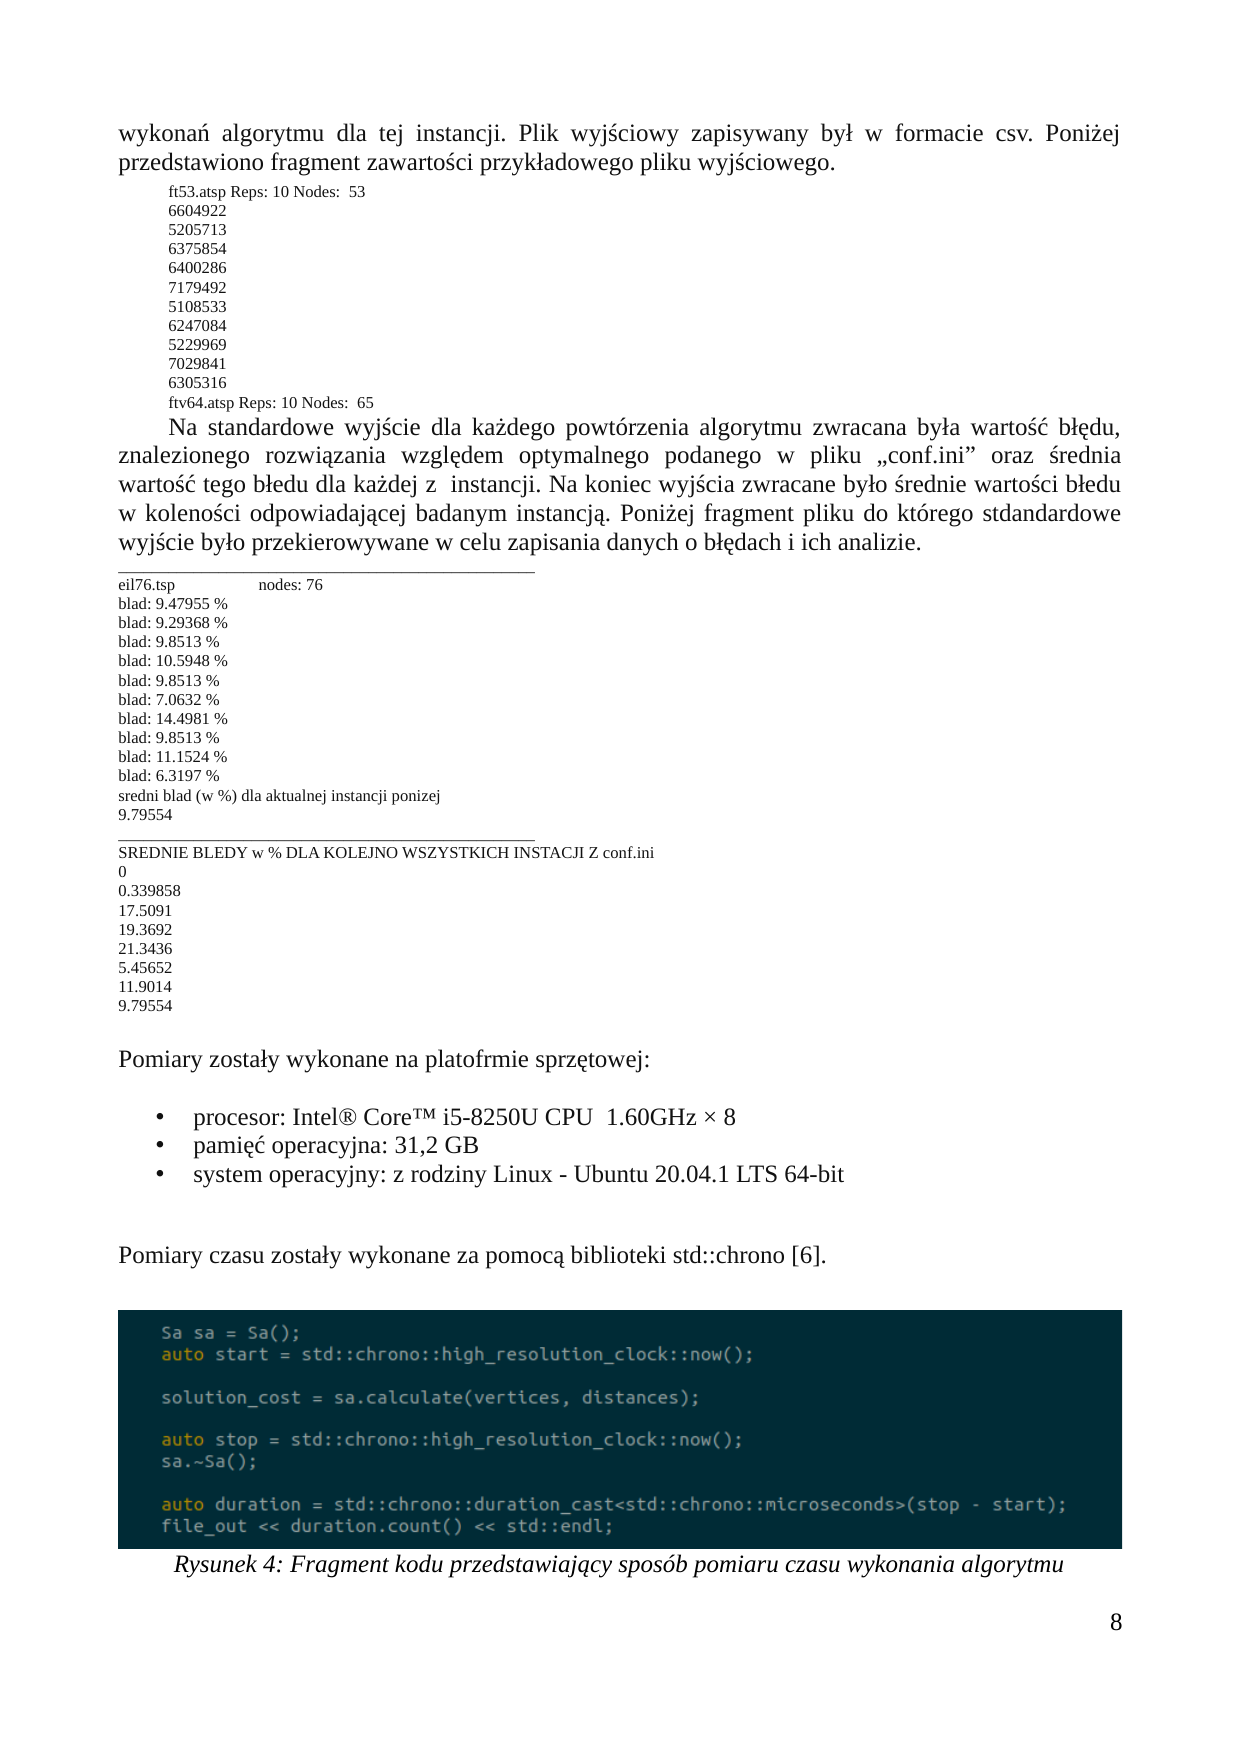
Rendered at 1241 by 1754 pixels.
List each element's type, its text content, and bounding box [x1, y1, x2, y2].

picture [281, 1501, 300, 1510]
picture [648, 1394, 656, 1403]
picture [162, 1436, 181, 1445]
picture [670, 1394, 677, 1403]
picture [293, 1436, 300, 1445]
picture [304, 1433, 310, 1445]
picture [368, 1347, 375, 1360]
picture [681, 1436, 688, 1445]
picture [519, 1351, 526, 1360]
picture [563, 1433, 570, 1445]
picture [572, 1501, 580, 1510]
picture [421, 1501, 430, 1510]
picture [540, 1436, 548, 1445]
picture [238, 1436, 258, 1449]
picture [897, 1503, 905, 1509]
picture [638, 1394, 645, 1403]
text blad: 10.5948 % [118, 651, 1122, 670]
picture [194, 1501, 204, 1510]
picture [465, 1390, 471, 1406]
text Na standardowe wyjście dla każdego powtórzenia algorytmu zwracana była wartość błędu, znalezionego rozwiązania względem optymalnego podanego w pliku „conf.ini” oraz średnia wartość tego błedu dla każdej z instancji. Na koniec wyjścia zwracane było średnie wartości błedu w koleności odpowiadającej badanym instancją. Poniżej fragment pliku do którego stdandardowe wyjście było przekierowywane w celu zapisania danych o błędach i ich analizie. [118, 412, 1122, 555]
picture [726, 1432, 730, 1448]
picture [324, 1346, 332, 1360]
picture [627, 1501, 634, 1510]
picture [367, 1394, 375, 1403]
picture [239, 1520, 246, 1532]
picture [346, 1436, 354, 1445]
picture [185, 1391, 192, 1403]
picture [184, 1433, 192, 1445]
picture [314, 1504, 322, 1509]
picture [691, 1436, 711, 1445]
text blad: 9.29368 % [118, 613, 1122, 632]
picture [605, 1436, 613, 1445]
picture [692, 1351, 699, 1360]
picture [540, 1394, 549, 1403]
picture [238, 1351, 246, 1360]
picture [454, 1436, 462, 1449]
text 6604922 [118, 201, 1122, 220]
picture [703, 1501, 710, 1510]
picture [195, 1330, 203, 1338]
text blad: 11.1524 % [118, 747, 1122, 766]
text 5108533 [118, 297, 1122, 316]
picture [259, 1394, 267, 1403]
picture [1005, 1498, 1012, 1510]
picture [583, 1518, 591, 1532]
picture [584, 1436, 591, 1445]
picture [713, 1501, 743, 1510]
picture [217, 1391, 224, 1403]
picture [1049, 1497, 1054, 1513]
picture [185, 1519, 192, 1532]
text blad: 9.8513 % [118, 670, 1122, 689]
picture [616, 1433, 624, 1445]
picture [520, 1520, 526, 1532]
text 6375854 [118, 239, 1122, 258]
picture [282, 1394, 289, 1403]
picture [626, 1436, 645, 1445]
picture [270, 1394, 279, 1403]
picture [606, 1394, 613, 1403]
picture [444, 1519, 450, 1535]
picture [540, 1501, 559, 1510]
text Pomiary czasu zostały wykonane za pomocą biblioteki std::chrono [6]. [118, 1241, 1122, 1269]
picture [357, 1497, 365, 1510]
picture [240, 1454, 245, 1466]
picture [595, 1501, 602, 1510]
picture [595, 1351, 602, 1360]
picture [518, 1436, 527, 1445]
picture [379, 1351, 386, 1360]
picture [368, 1436, 375, 1445]
picture [615, 1351, 624, 1360]
picture [357, 1523, 375, 1532]
picture [260, 1524, 267, 1530]
picture [562, 1523, 570, 1532]
picture [357, 1432, 365, 1445]
text 7179492 [118, 277, 1122, 297]
picture [163, 1394, 170, 1403]
text Rysunek 4: Fragment kodu przedstawiający sposób pomiaru czasu wykonania algorytmu [118, 1549, 1122, 1578]
picture [800, 1501, 807, 1510]
picture [432, 1394, 440, 1403]
picture [217, 1458, 224, 1467]
picture [736, 1347, 741, 1363]
picture [627, 1394, 634, 1403]
picture [217, 1351, 224, 1360]
picture [886, 1501, 893, 1510]
picture [682, 1390, 687, 1406]
text __________________________________________________ [118, 555, 1122, 574]
picture [346, 1394, 354, 1403]
picture [249, 1501, 257, 1510]
picture [454, 1394, 462, 1403]
picture [519, 1391, 526, 1403]
text 7029841 [118, 354, 1122, 373]
picture [228, 1348, 235, 1360]
picture [400, 1523, 418, 1532]
picture [207, 1392, 213, 1403]
picture [595, 1391, 602, 1403]
picture [217, 1436, 224, 1445]
picture [303, 1523, 311, 1532]
picture [486, 1501, 494, 1510]
picture [249, 1333, 257, 1338]
picture [433, 1501, 440, 1510]
picture [389, 1351, 408, 1360]
text SREDNIE BLEDY w % DLA KOLEJNO WSZYSTKICH INSTACJI Z conf.ini [118, 843, 1122, 862]
picture [443, 1347, 451, 1360]
picture [476, 1347, 483, 1360]
picture [228, 1454, 234, 1470]
picture [573, 1348, 580, 1360]
picture [476, 1524, 483, 1530]
text sredni blad (w %) dla aktualnej instancji ponizej [118, 785, 1122, 804]
text blad: 9.8513 % [118, 728, 1122, 747]
picture [378, 1436, 397, 1445]
picture [260, 1330, 267, 1338]
picture [433, 1432, 440, 1445]
picture [508, 1436, 516, 1445]
picture [551, 1351, 559, 1360]
list system operacyjny: z rodziny Linux - Ubuntu 20.04.1 LTS 64-bit [156, 1159, 1122, 1188]
picture [411, 1394, 418, 1403]
picture [389, 1501, 397, 1510]
picture [378, 1394, 386, 1403]
picture [174, 1519, 181, 1532]
picture [994, 1501, 1001, 1510]
picture [1037, 1498, 1044, 1510]
picture [552, 1394, 559, 1403]
text 6400286 [118, 258, 1122, 277]
text 5205713 [118, 220, 1122, 239]
picture [476, 1394, 483, 1403]
picture [529, 1518, 537, 1532]
list pamięć operacyjna: 31,2 GB [156, 1130, 1122, 1159]
picture [939, 1501, 948, 1510]
text eil76.tsp nodes: 76 [118, 574, 1122, 594]
text ftv64.atsp Reps: 10 Nodes: 65 [118, 392, 1122, 412]
picture [325, 1523, 332, 1532]
picture [649, 1432, 656, 1445]
text 6305316 [118, 373, 1122, 392]
picture [443, 1501, 452, 1510]
picture [487, 1436, 494, 1445]
text 9.79554 [118, 804, 1122, 824]
picture [509, 1523, 516, 1532]
picture [411, 1351, 420, 1360]
picture [227, 1394, 246, 1403]
picture [162, 1348, 192, 1360]
picture [444, 1391, 451, 1403]
picture [271, 1325, 277, 1336]
text 6247084 [118, 316, 1122, 335]
picture [659, 1347, 667, 1360]
picture [260, 1499, 267, 1510]
text 19.3692 [118, 919, 1122, 939]
picture [174, 1330, 181, 1338]
picture [853, 1501, 872, 1510]
picture [1027, 1501, 1034, 1510]
picture [573, 1523, 580, 1532]
picture [465, 1351, 472, 1363]
picture [293, 1391, 300, 1403]
picture [303, 1351, 310, 1360]
picture [163, 1332, 170, 1338]
text 5.45652 [118, 958, 1122, 977]
picture [173, 1458, 181, 1467]
picture [314, 1523, 321, 1532]
picture [194, 1436, 204, 1445]
picture [530, 1498, 537, 1510]
picture [606, 1498, 613, 1510]
text 0.339858 [118, 881, 1122, 900]
picture [637, 1351, 656, 1360]
picture [929, 1498, 937, 1510]
picture [508, 1351, 516, 1360]
picture [951, 1501, 959, 1514]
picture [583, 1390, 591, 1403]
picture [572, 1436, 581, 1445]
picture [563, 1348, 570, 1360]
picture [336, 1501, 343, 1510]
picture [908, 1500, 914, 1513]
picture [216, 1523, 235, 1532]
picture [714, 1432, 719, 1448]
text blad: 6.3197 % [118, 766, 1122, 785]
picture [400, 1497, 408, 1510]
picture [627, 1348, 634, 1360]
picture [239, 1501, 246, 1510]
picture [313, 1432, 321, 1445]
text wykonań algorytmu dla tej instancji. Plik wyjściowy zapisywany był w formacie csv. Poniżej przedstawiono fragment zawartości przykładowego pliku wyjściowego. [118, 118, 1122, 176]
picture [433, 1520, 440, 1532]
picture [529, 1351, 538, 1360]
picture [389, 1523, 397, 1532]
picture [497, 1436, 505, 1445]
text 5229969 [118, 335, 1122, 354]
picture [347, 1498, 354, 1510]
text ft53.atsp Reps: 10 Nodes: 53 [118, 182, 1122, 201]
picture [162, 1498, 192, 1510]
picture [347, 1519, 354, 1532]
picture [583, 1351, 592, 1360]
picture [465, 1432, 472, 1445]
picture [832, 1501, 850, 1510]
picture [216, 1497, 224, 1510]
picture [250, 1351, 256, 1360]
picture [529, 1394, 537, 1403]
picture [680, 1501, 688, 1510]
picture [228, 1433, 235, 1445]
picture [475, 1497, 483, 1510]
picture [163, 1519, 171, 1532]
picture [530, 1433, 537, 1445]
text blad: 7.0632 % [118, 689, 1122, 709]
picture [810, 1501, 819, 1510]
picture [508, 1501, 516, 1510]
text Pomiary zostały wykonane na platofrmie sprzętowej: [118, 1044, 1122, 1073]
text 0 [118, 862, 1122, 881]
picture [195, 1395, 203, 1403]
list procesor: Intel® Core™ i5-8250U CPU 1.60GHz × 8 [156, 1102, 1122, 1130]
picture [616, 1502, 624, 1509]
picture [412, 1501, 418, 1510]
picture [400, 1436, 409, 1445]
text 17.5091 [118, 900, 1122, 919]
picture [422, 1523, 429, 1532]
picture [498, 1394, 504, 1403]
picture [519, 1498, 526, 1510]
picture [692, 1497, 699, 1510]
picture [509, 1391, 516, 1403]
picture [195, 1523, 203, 1532]
picture [498, 1501, 505, 1510]
picture [788, 1501, 796, 1510]
picture [1015, 1501, 1023, 1510]
picture [444, 1433, 451, 1445]
picture [498, 1351, 505, 1360]
picture [336, 1520, 343, 1532]
picture [648, 1497, 656, 1510]
picture [486, 1394, 495, 1403]
picture [583, 1501, 591, 1510]
text __________________________________________________ [118, 824, 1122, 843]
picture [702, 1347, 730, 1363]
text 21.3436 [118, 939, 1122, 958]
picture [336, 1394, 343, 1403]
picture [206, 1330, 213, 1338]
picture [455, 1348, 462, 1360]
picture [314, 1348, 321, 1360]
text blad: 14.4981 % [118, 709, 1122, 728]
text 11.9014 [118, 977, 1122, 996]
picture [271, 1498, 278, 1510]
picture [356, 1351, 364, 1360]
picture [283, 1325, 288, 1342]
picture [227, 1501, 235, 1510]
picture [552, 1433, 559, 1445]
picture [595, 1519, 602, 1532]
picture [260, 1348, 267, 1360]
picture [456, 1518, 460, 1535]
text 9.79554 [118, 996, 1122, 1015]
picture [767, 1501, 776, 1510]
picture [541, 1348, 548, 1360]
picture [875, 1497, 883, 1510]
picture [390, 1391, 397, 1403]
text blad: 9.47955 % [118, 594, 1122, 613]
text blad: 9.8513 % [118, 632, 1122, 651]
picture [659, 1394, 667, 1403]
picture [422, 1391, 429, 1403]
picture [638, 1498, 645, 1510]
picture [778, 1498, 785, 1510]
picture [400, 1394, 408, 1403]
picture [173, 1394, 182, 1403]
picture [617, 1391, 624, 1403]
picture [292, 1518, 300, 1532]
picture [194, 1351, 204, 1360]
